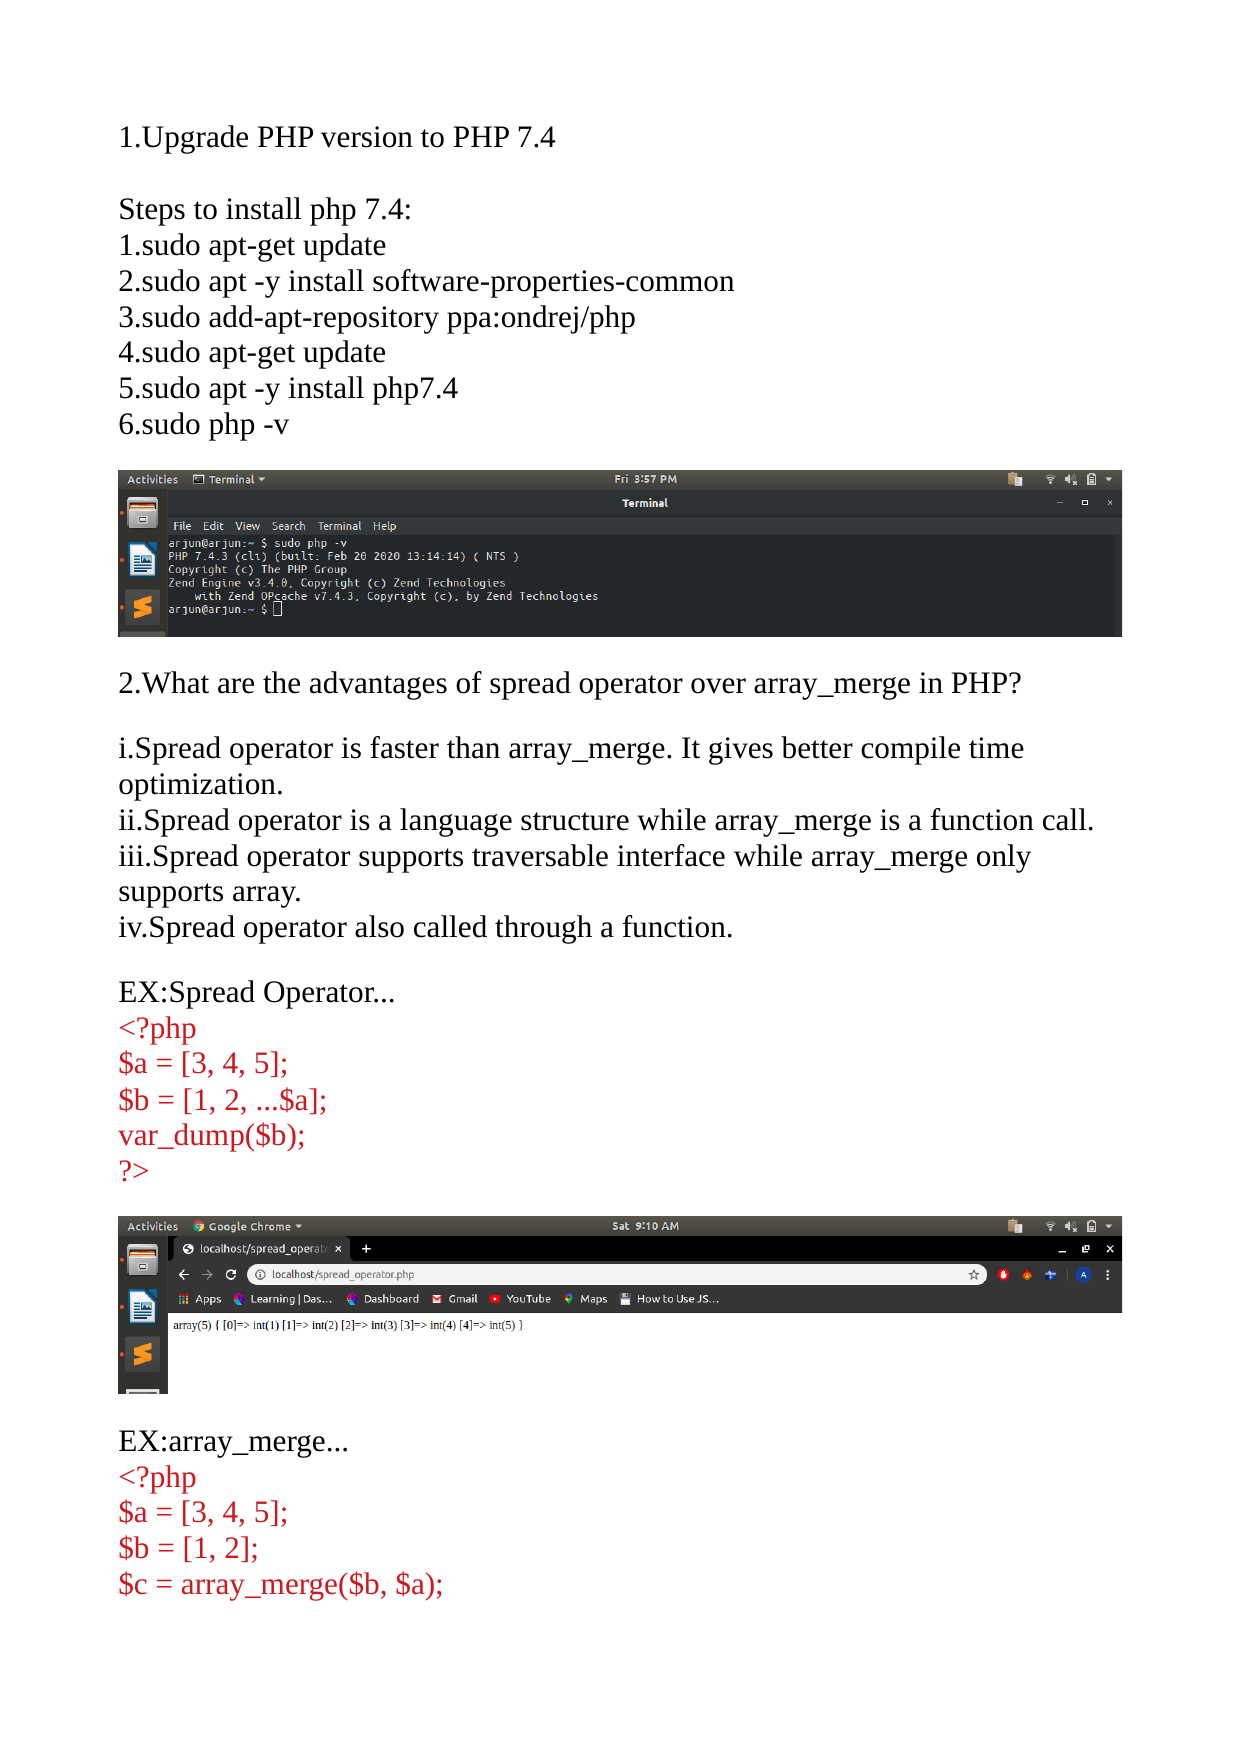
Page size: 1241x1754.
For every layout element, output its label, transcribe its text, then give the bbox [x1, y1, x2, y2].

text $c = array_merge($b, $a); [118, 1566, 1122, 1602]
text 4.sudo apt-get update [118, 334, 1122, 370]
text var_dump($b); [118, 1117, 1122, 1153]
text Steps to install php 7.4: [118, 190, 1122, 226]
text ii.Spread operator is a language structure while array_merge is a function call. [118, 801, 1122, 837]
text i.Spread operator is faster than array_merge. It gives better compile time optimization. [118, 729, 1122, 801]
text 1.sudo apt-get update [118, 226, 1122, 262]
text 2.What are the advantages of spread operator over array_merge in PHP? [118, 665, 1122, 701]
text iv.Spread operator also called through a function. [118, 909, 1122, 944]
text 5.sudo apt -y install php7.4 [118, 370, 1122, 406]
text ?> [118, 1153, 1122, 1188]
text 1.Upgrade PHP version to PHP 7.4 [118, 118, 1122, 154]
text $a = [3, 4, 5]; [118, 1494, 1122, 1530]
text EX:Spread Operator... [118, 973, 1122, 1009]
text <?php [118, 1458, 1122, 1494]
text $b = [1, 2]; [118, 1530, 1122, 1566]
text EX:array_merge... [118, 1422, 1122, 1458]
text 2.sudo apt -y install software-properties-common [118, 262, 1122, 298]
text 6.sudo php -v [118, 406, 1122, 442]
text $b = [1, 2, ...$a]; [118, 1081, 1122, 1117]
text $a = [3, 4, 5]; [118, 1045, 1122, 1081]
text 3.sudo add-apt-repository ppa:ondrej/php [118, 298, 1122, 334]
text <?php [118, 1009, 1122, 1045]
text iii.Spread operator supports traversable interface while array_merge only supports array. [118, 837, 1122, 909]
